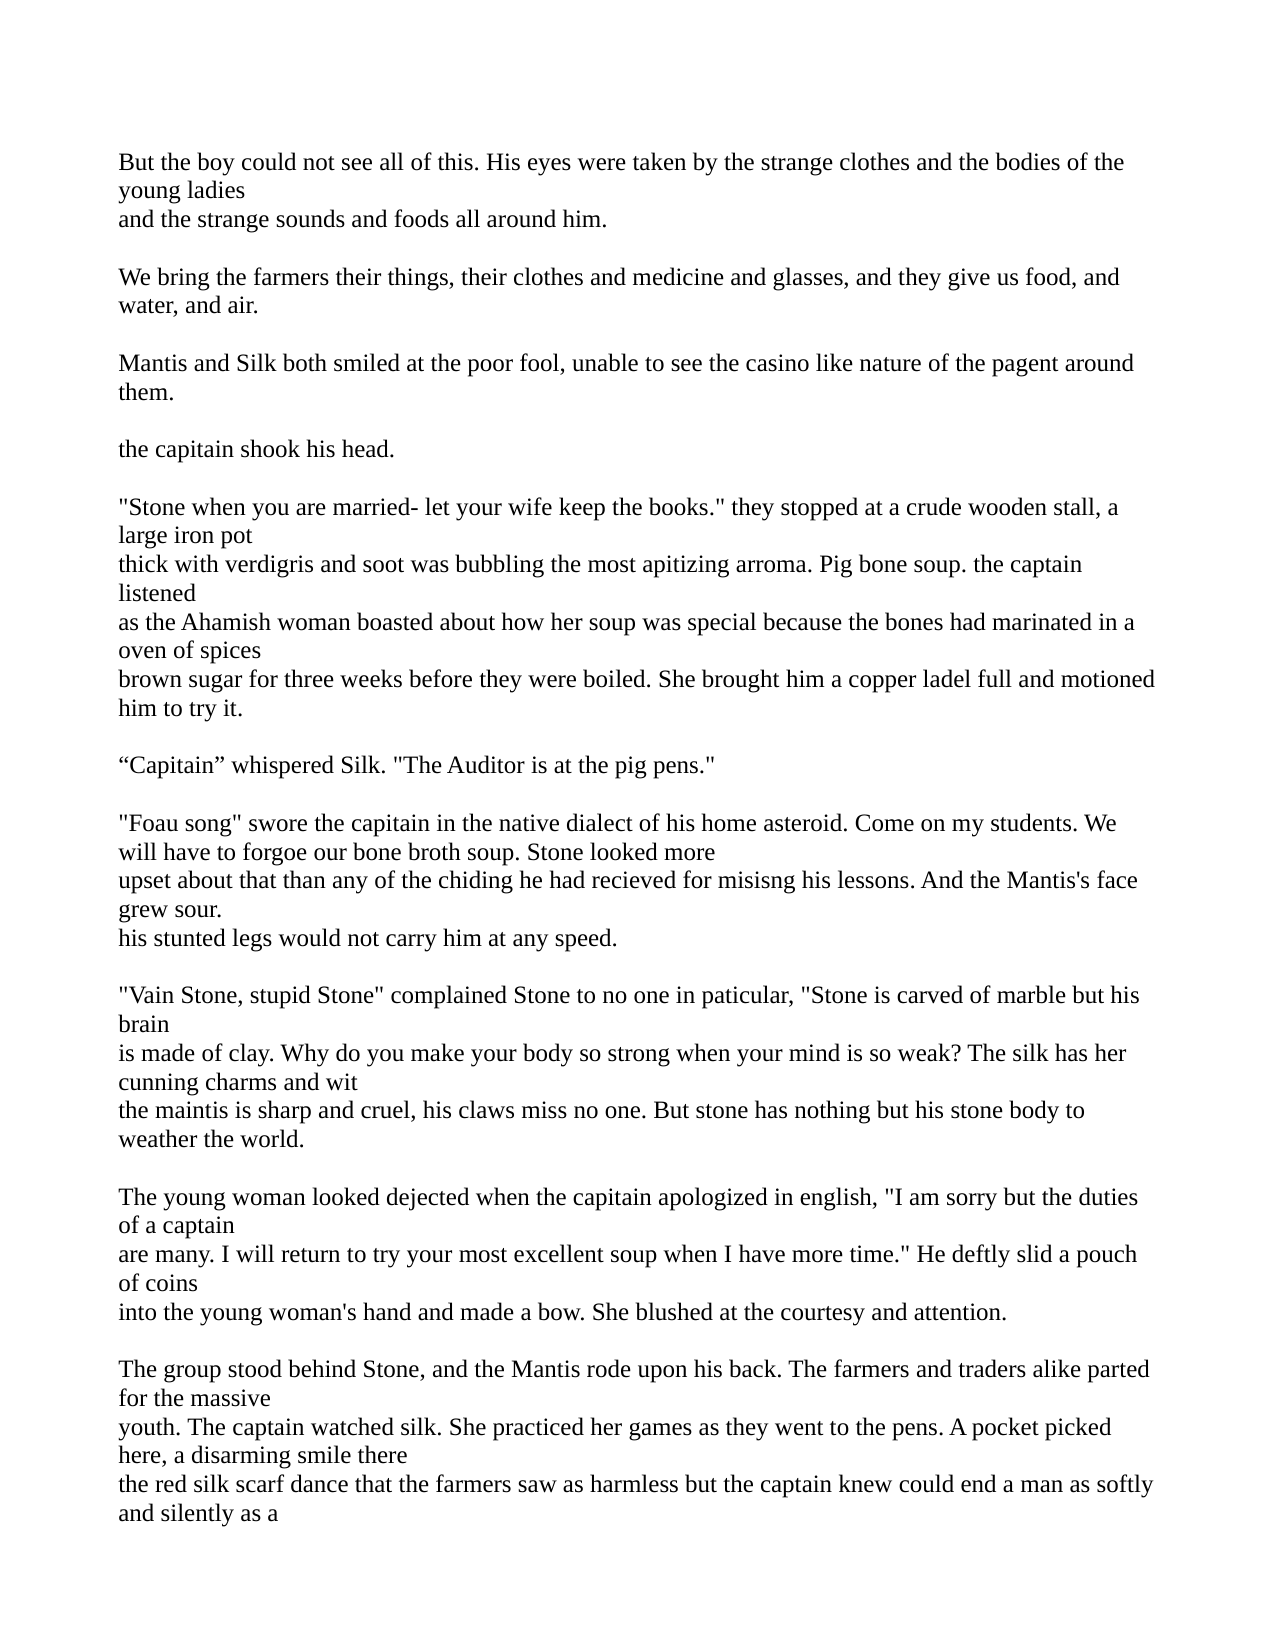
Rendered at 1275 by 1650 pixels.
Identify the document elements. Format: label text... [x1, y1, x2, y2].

text upset about that than any of the chiding he had recieved for misisng his lessons. And the Mantis's face grew sour. [118, 866, 1157, 923]
text "Vain Stone, stupid Stone" complained Stone to no one in paticular, "Stone is carved of marble but his brain [118, 981, 1157, 1038]
text into the young woman's hand and made a bow. She blushed at the courtesy and attention. [118, 1297, 1157, 1326]
text “Capitain” whispered Silk. "The Auditor is at the pig pens." [118, 751, 1157, 779]
text We bring the farmers their things, their clothes and medicine and glasses, and they give us food, and water, and air. [118, 262, 1157, 319]
text is made of clay. Why do you make your body so strong when your mind is so weak? The silk has her cunning charms and wit [118, 1038, 1157, 1096]
text But the boy could not see all of this. His eyes were taken by the strange clothes and the bodies of the young ladies [118, 147, 1157, 204]
text the maintis is sharp and cruel, his claws miss no one. But stone has nothing but his stone body to weather the world. [118, 1096, 1157, 1153]
text and the strange sounds and foods all around him. [118, 204, 1157, 233]
text The group stood behind Stone, and the Mantis rode upon his back. The farmers and traders alike parted for the massive [118, 1354, 1157, 1412]
text Mantis and Silk both smiled at the poor fool, unable to see the casino like nature of the pagent around them. [118, 348, 1157, 406]
text the red silk scarf dance that the farmers saw as harmless but the captain knew could end a man as softly and silently as a [118, 1469, 1157, 1527]
text the capitain shook his head. [118, 434, 1157, 463]
text thick with verdigris and soot was bubbling the most apitizing arroma. Pig bone soup. the captain listened [118, 549, 1157, 607]
text youth. The captain watched silk. She practiced her games as they went to the pens. A pocket picked here, a disarming smile there [118, 1412, 1157, 1469]
text The young woman looked dejected when the capitain apologized in english, "I am sorry but the duties of a captain [118, 1182, 1157, 1239]
text brown sugar for three weeks before they were boiled. She brought him a copper ladel full and motioned him to try it. [118, 664, 1157, 722]
text his stunted legs would not carry him at any speed. [118, 923, 1157, 952]
text "Foau song" swore the capitain in the native dialect of his home asteroid. Come on my students. We will have to forgoe our bone broth soup. Stone looked more [118, 808, 1157, 866]
text "Stone when you are married- let your wife keep the books." they stopped at a crude wooden stall, a large iron pot [118, 492, 1157, 549]
text are many. I will return to try your most excellent soup when I have more time." He deftly slid a pouch of coins [118, 1239, 1157, 1297]
text as the Ahamish woman boasted about how her soup was special because the bones had marinated in a oven of spices [118, 607, 1157, 664]
